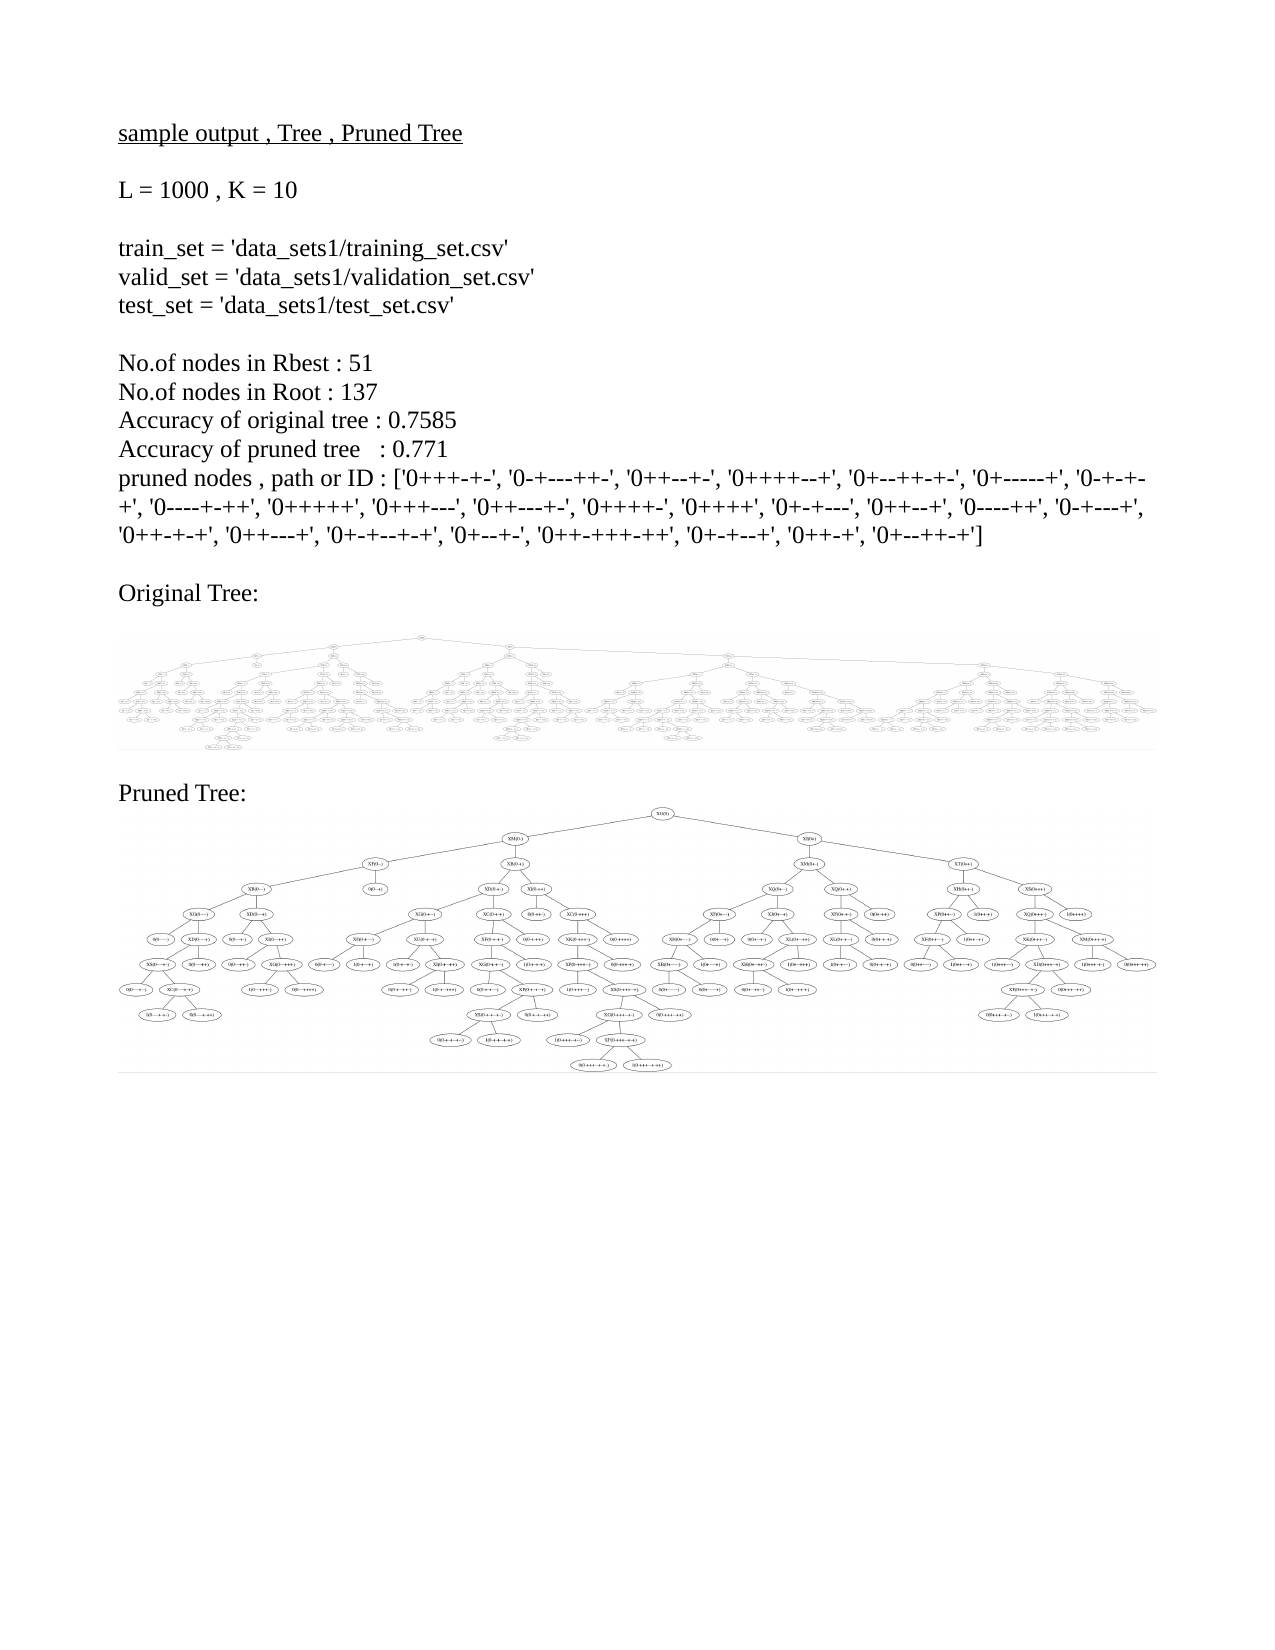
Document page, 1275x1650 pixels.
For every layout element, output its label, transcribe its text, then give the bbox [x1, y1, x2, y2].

text test_set = 'data_sets1/test_set.csv' [118, 291, 1157, 319]
text pruned nodes , path or ID : ['0+++-+-', '0-+---++-', '0++--+-', '0++++--+', '0+--++-+-', '0+-----+', '0-+-+-+', '0----+-++', '0+++++', '0+++---', '0++---+-', '0++++-', '0++++', '0+-+---', '0++--+', '0----++', '0-+---+', '0++-+-+', '0++---+', '0+-+--+-+', '0+--+-', '0++-+++-++', '0+-+--+', '0++-+', '0+--++-+'] [118, 463, 1157, 549]
text Accuracy of pruned tree : 0.771 [118, 434, 1157, 463]
text Pruned Tree: [118, 778, 1157, 807]
picture [118, 635, 1157, 750]
text valid_set = 'data_sets1/validation_set.csv' [118, 262, 1157, 291]
text No.of nodes in Root : 137 [118, 377, 1157, 406]
text L = 1000 , K = 10 [118, 176, 1157, 204]
text sample output , Tree , Pruned Tree [118, 118, 1157, 147]
text Accuracy of original tree : 0.7585 [118, 406, 1157, 434]
text No.of nodes in Rbest : 51 [118, 348, 1157, 377]
text Original Tree: [118, 578, 1157, 607]
text train_set = 'data_sets1/training_set.csv' [118, 233, 1157, 262]
picture [118, 807, 1157, 1073]
